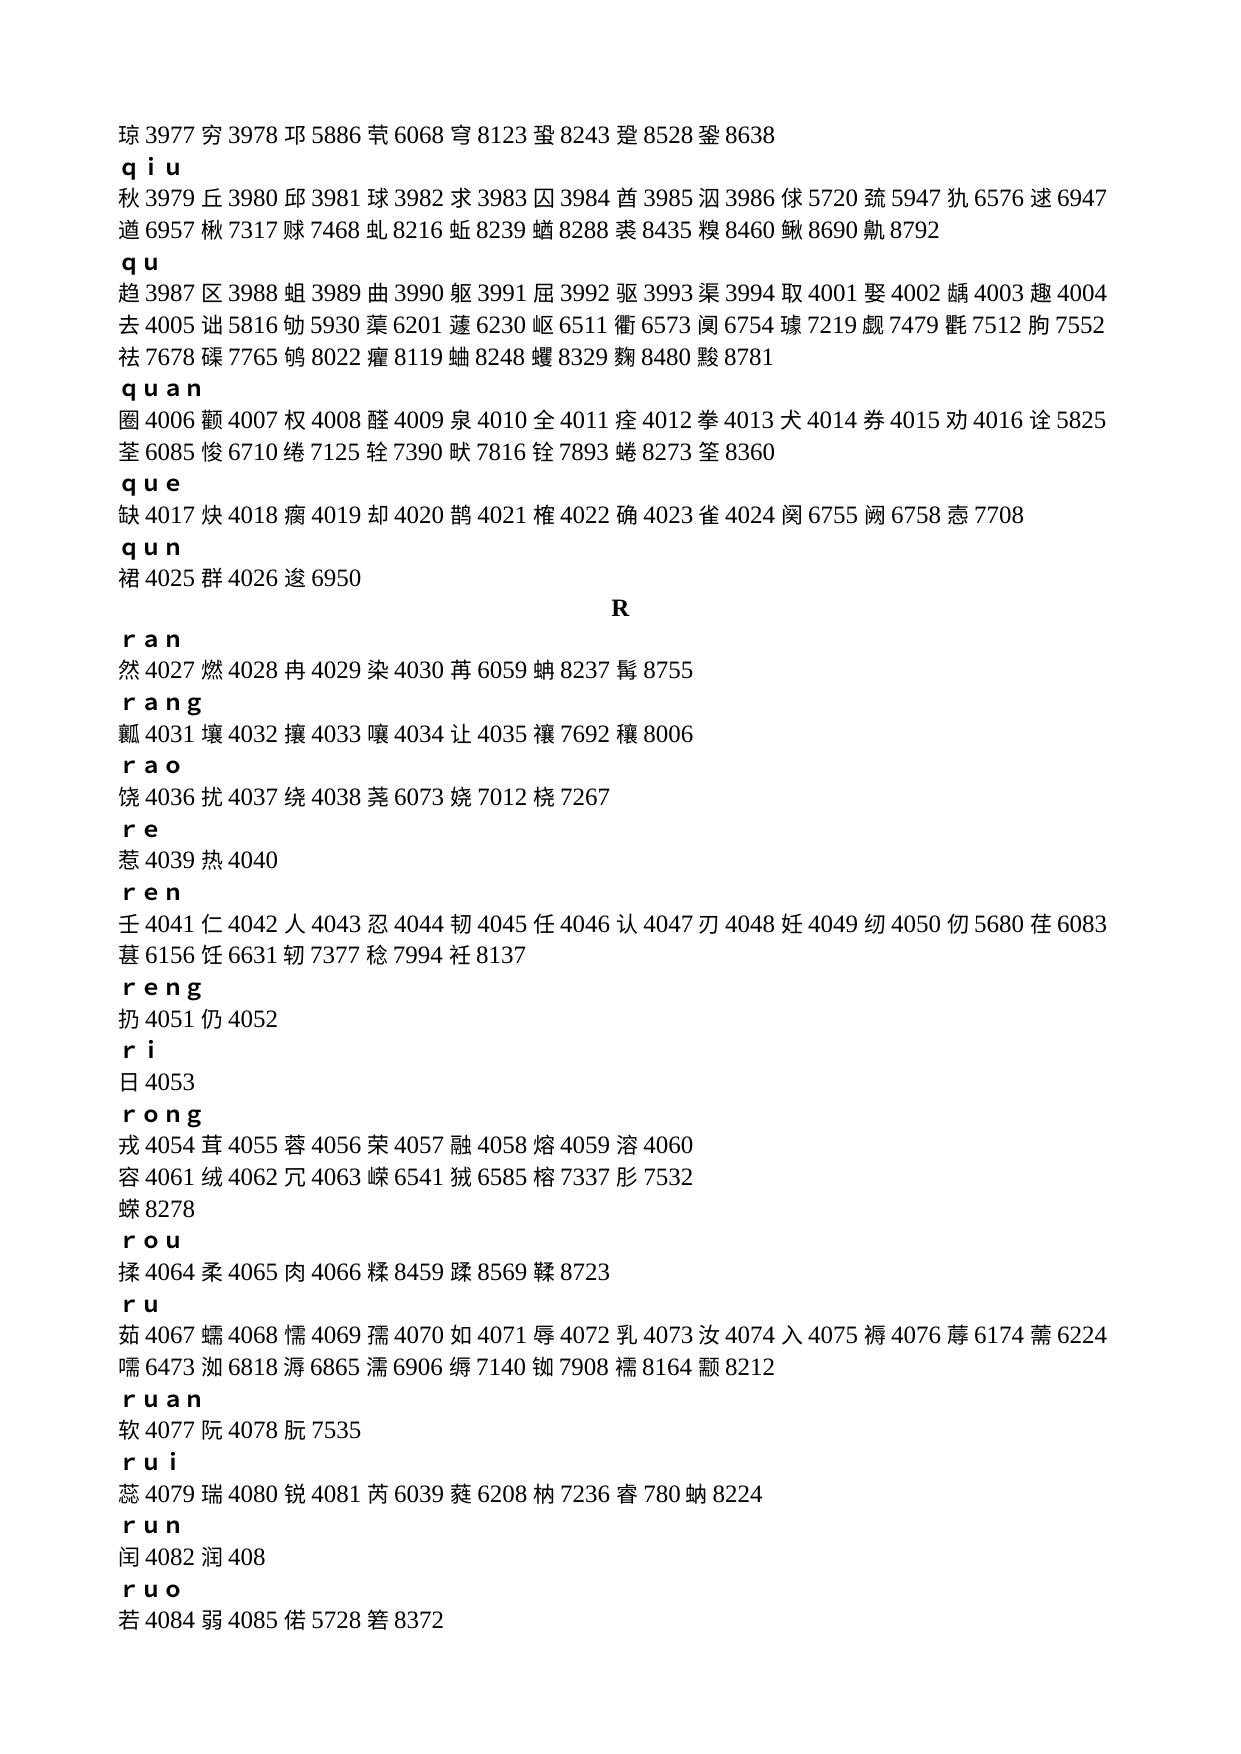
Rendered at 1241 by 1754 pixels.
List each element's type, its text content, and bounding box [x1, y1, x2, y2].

text ｒｅｎｇ [118, 970, 1122, 1002]
text 秋 3979 丘 3980 邱 3981 球 3982 求 3983 囚 3984 酋 3985泅 3986 俅 5720 巯 5947 犰 6576 逑 6947 遒 6957 楸 7317赇 7468 虬 8216 蚯 8239 蝤 8288 裘 8435 糗 8460 鳅 8690鼽 8792 [118, 181, 1122, 245]
text 圈 4006 颧 4007 权 4008 醛 4009 泉 4010 全 4011 痊 4012拳 4013 犬 4014 券 4015 劝 4016 诠 5825 荃 6085 悛 6710绻 7125 辁 7390 畎 7816 铨 7893 蜷 8273 筌 8360 [118, 403, 1122, 466]
text ｒａｎｇ [118, 685, 1122, 717]
text ｒｕｎ [118, 1508, 1122, 1540]
text 揉 4064 柔 4065 肉 4066 糅 8459 蹂 8569 鞣 8723 [118, 1255, 1122, 1287]
text ｒｅｎ [118, 875, 1122, 907]
text ｒｕｉ [118, 1445, 1122, 1477]
text ｒａｏ [118, 748, 1122, 780]
text ｑｕ [118, 245, 1122, 276]
text 扔 4051 仍 4052 [118, 1002, 1122, 1033]
text 然 4027 燃 4028 冉 4029 染 4030 苒 6059 蚺 8237 髯 8755 [118, 653, 1122, 685]
text ｒｉ [118, 1033, 1122, 1065]
text ｒｕｏ [118, 1572, 1122, 1603]
text R [118, 593, 1122, 622]
text 若 4084 弱 4085 偌 5728 箬 8372 [118, 1603, 1122, 1635]
text 闰 4082 润 408 [118, 1540, 1122, 1572]
text 茹 4067 蠕 4068 懦 4069 孺 4070 如 4071 辱 4072 乳 4073汝 4074 入 4075 褥 4076 蓐 6174 薷 6224 嚅 6473 洳 6818溽 6865 濡 6906 缛 7140 铷 7908 襦 8164 颥 8212 [118, 1318, 1122, 1382]
text ｑｕｅ [118, 466, 1122, 498]
text 蕊 4079 瑞 4080 锐 4081 芮 6039 蕤 6208 枘 7236 睿 780蚋 8224 [118, 1477, 1122, 1508]
text ｒｕａｎ [118, 1382, 1122, 1413]
text 蝾 8278 [118, 1192, 1122, 1223]
text 裙 4025 群 4026 逡 6950 [118, 561, 1122, 593]
text ｑｕｎ [118, 530, 1122, 561]
text 琼 3977 穷 3978 邛 5886 茕 6068 穹 8123 蛩 8243 跫 8528銎 8638 [118, 118, 1122, 150]
text 缺 4017 炔 4018 瘸 4019 却 4020 鹊 4021 榷 4022 确 4023雀 4024 阕 6755 阙 6758 悫 7708 [118, 498, 1122, 530]
text ｒｕ [118, 1287, 1122, 1318]
text 惹 4039 热 4040 [118, 843, 1122, 875]
text ｒｏｕ [118, 1223, 1122, 1255]
text ｑｉｕ [118, 150, 1122, 181]
text 趋 3987 区 3988 蛆 3989 曲 3990 躯 3991 屈 3992 驱 3993渠 3994 取 4001 娶 4002 龋 4003 趣 4004 去 4005 诎 5816劬 5930 蕖 6201 蘧 6230 岖 6511 衢 6573 阒 6754 璩 7219觑 7479 氍 7512 朐 7552 祛 7678 磲 7765 鸲 8022 癯 8119蛐 8248 蠼 8329 麴 8480 黢 8781 [118, 276, 1122, 371]
text 日 4053 [118, 1065, 1122, 1097]
text ｒｅ [118, 812, 1122, 843]
text 容 4061 绒 4062 冗 4063 嵘 6541 狨 6585 榕 7337 肜 7532 [118, 1160, 1122, 1192]
text 软 4077 阮 4078 朊 7535 [118, 1413, 1122, 1445]
text 戎 4054 茸 4055 蓉 4056 荣 4057 融 4058 熔 4059 溶 4060 [118, 1128, 1122, 1160]
text ｒｏｎｇ [118, 1097, 1122, 1128]
text ｑｕａｎ [118, 371, 1122, 403]
text 瓤 4031 壤 4032 攘 4033 嚷 4034 让 4035 禳 7692 穰 8006 [118, 717, 1122, 748]
text 饶 4036 扰 4037 绕 4038 荛 6073 娆 7012 桡 7267 [118, 780, 1122, 812]
text 壬 4041 仁 4042 人 4043 忍 4044 韧 4045 任 4046 认 4047刃 4048 妊 4049 纫 4050 仞 5680 荏 6083 葚 6156 饪 6631轫 7377 稔 7994 衽 8137 [118, 907, 1122, 970]
text ｒａｎ [118, 622, 1122, 653]
